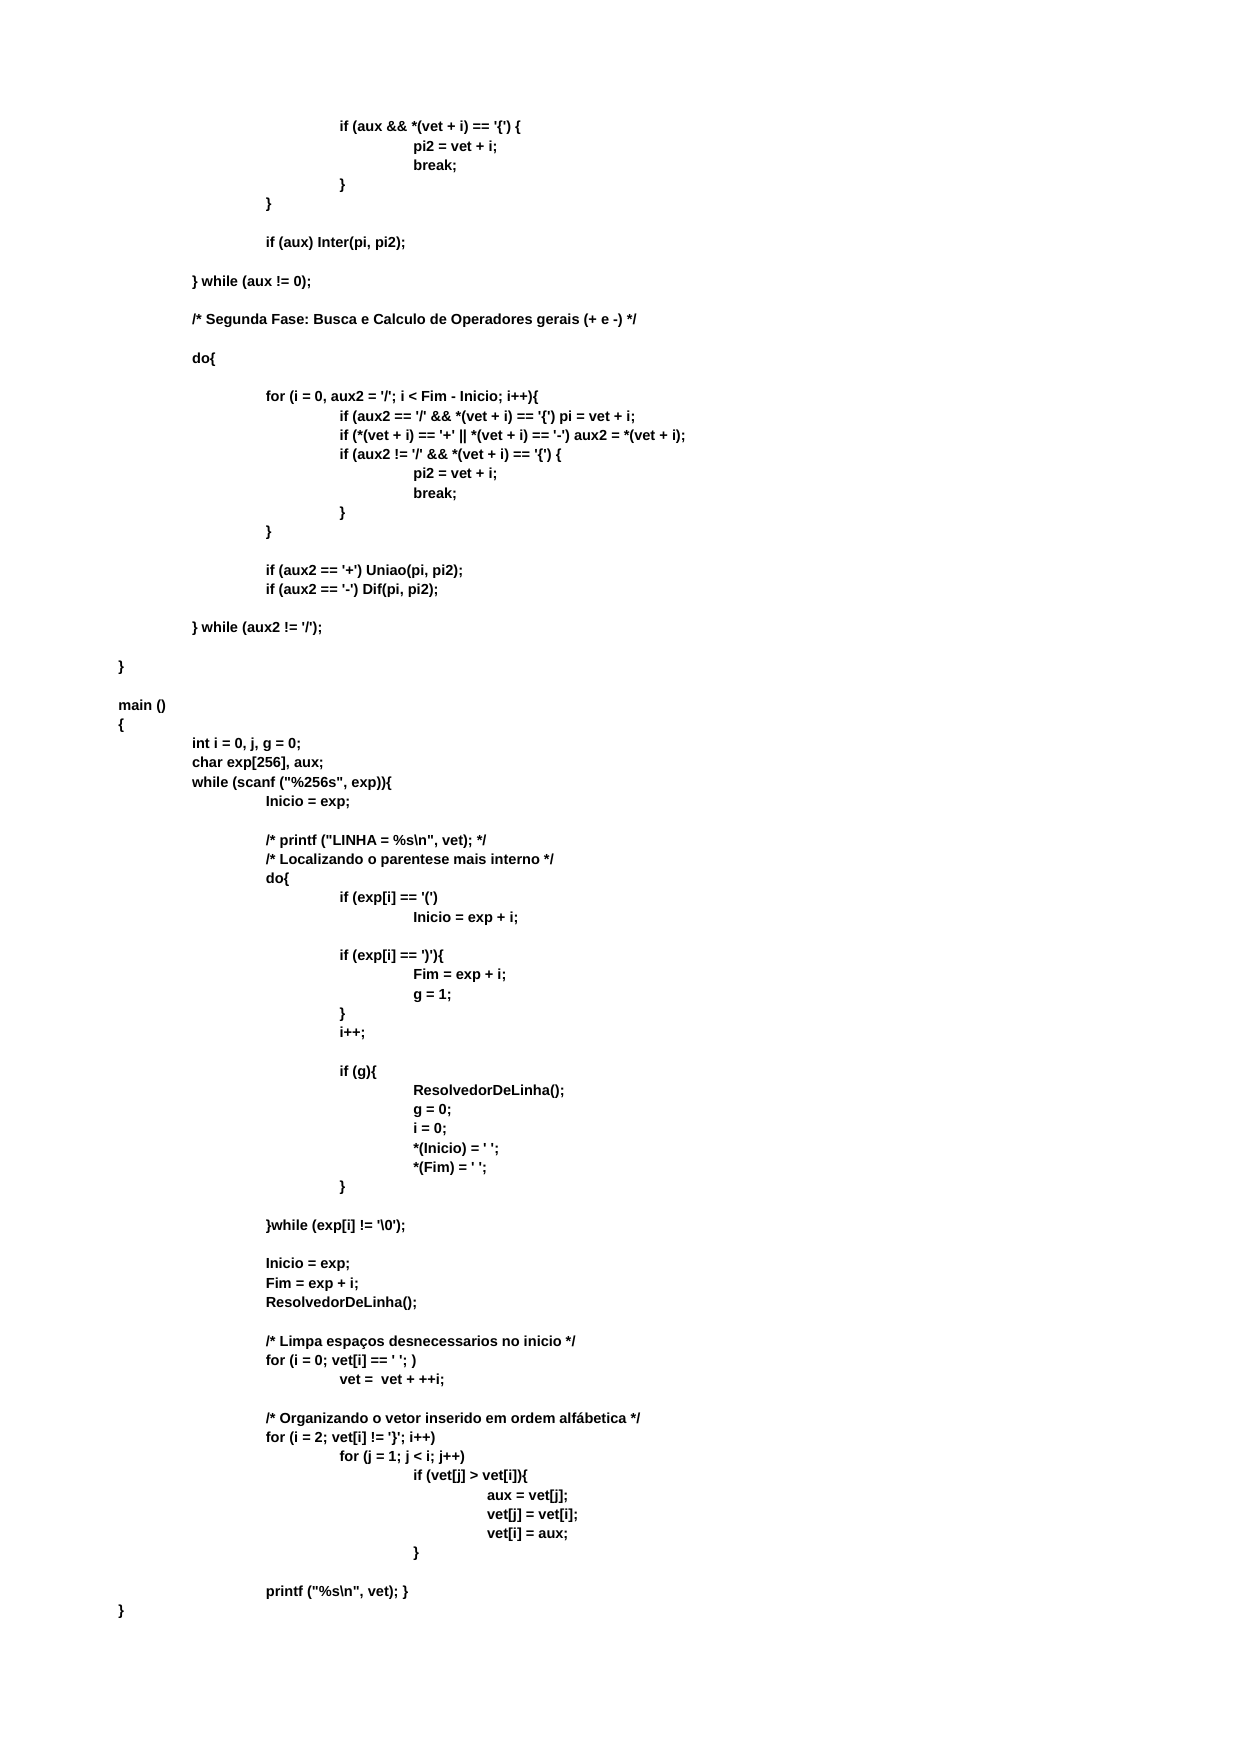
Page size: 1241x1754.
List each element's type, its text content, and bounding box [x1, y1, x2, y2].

text for (i = 2; vet[i] != '}'; i++) [118, 1428, 1122, 1445]
text ResolvedorDeLinha(); [118, 1294, 1122, 1310]
text for (i = 0; vet[i] == ' '; ) [118, 1351, 1122, 1368]
text /* Localizando o parentese mais interno */ [118, 850, 1122, 867]
text aux = vet[j]; [118, 1486, 1122, 1503]
text } [118, 1544, 1122, 1561]
text char exp[256], aux; [118, 754, 1122, 771]
text for (i = 0, aux2 = '/'; i < Fim - Inicio; i++){ [118, 388, 1122, 405]
text if (exp[i] == '(') [118, 889, 1122, 906]
text /* Organizando o vetor inserido em ordem alfábetica */ [118, 1409, 1122, 1426]
text g = 1; [118, 985, 1122, 1002]
text for (j = 1; j < i; j++) [118, 1448, 1122, 1464]
text *(Inicio) = ' '; [118, 1139, 1122, 1156]
text } [118, 195, 1122, 212]
text if (aux2 != '/' && *(vet + i) == '{') { [118, 446, 1122, 462]
text if (g){ [118, 1062, 1122, 1079]
text } [118, 1004, 1122, 1021]
text /* Limpa espaços desnecessarios no inicio */ [118, 1332, 1122, 1349]
text } [118, 523, 1122, 539]
text do{ [118, 349, 1122, 366]
text } [118, 176, 1122, 193]
text int i = 0, j, g = 0; [118, 735, 1122, 752]
text if (aux && *(vet + i) == '{') { [118, 118, 1122, 135]
text do{ [118, 870, 1122, 886]
text }while (exp[i] != '\0'); [118, 1217, 1122, 1233]
text break; [118, 157, 1122, 173]
text *(Fim) = ' '; [118, 1159, 1122, 1176]
text vet[j] = vet[i]; [118, 1506, 1122, 1522]
text main () [118, 696, 1122, 713]
text } [118, 1178, 1122, 1195]
text Inicio = exp; [118, 1255, 1122, 1272]
text if (*(vet + i) == '+' || *(vet + i) == '-') aux2 = *(vet + i); [118, 426, 1122, 443]
text if (aux2 == '+') Uniao(pi, pi2); [118, 561, 1122, 578]
text vet[i] = aux; [118, 1525, 1122, 1542]
text pi2 = vet + i; [118, 465, 1122, 482]
text if (aux2 == '/' && *(vet + i) == '{') pi = vet + i; [118, 407, 1122, 424]
text if (vet[j] > vet[i]){ [118, 1467, 1122, 1484]
text vet = vet + ++i; [118, 1371, 1122, 1387]
text if (exp[i] == ')'){ [118, 947, 1122, 963]
text if (aux) Inter(pi, pi2); [118, 234, 1122, 251]
text /* printf ("LINHA = %s\n", vet); */ [118, 831, 1122, 848]
text Inicio = exp; [118, 793, 1122, 809]
text } [118, 658, 1122, 674]
text while (scanf ("%256s", exp)){ [118, 773, 1122, 790]
text pi2 = vet + i; [118, 137, 1122, 154]
text } [118, 1602, 1122, 1619]
text i++; [118, 1024, 1122, 1041]
text i = 0; [118, 1120, 1122, 1137]
text if (aux2 == '-') Dif(pi, pi2); [118, 581, 1122, 597]
text { [118, 716, 1122, 732]
text Inicio = exp + i; [118, 908, 1122, 925]
text } while (aux != 0); [118, 272, 1122, 289]
text /* Segunda Fase: Busca e Calculo de Operadores gerais (+ e -) */ [118, 311, 1122, 328]
text } while (aux2 != '/'); [118, 619, 1122, 636]
text } [118, 503, 1122, 520]
text ResolvedorDeLinha(); [118, 1082, 1122, 1098]
text break; [118, 484, 1122, 501]
text Fim = exp + i; [118, 966, 1122, 983]
text printf ("%s\n", vet); } [118, 1583, 1122, 1599]
text g = 0; [118, 1101, 1122, 1118]
text Fim = exp + i; [118, 1274, 1122, 1291]
